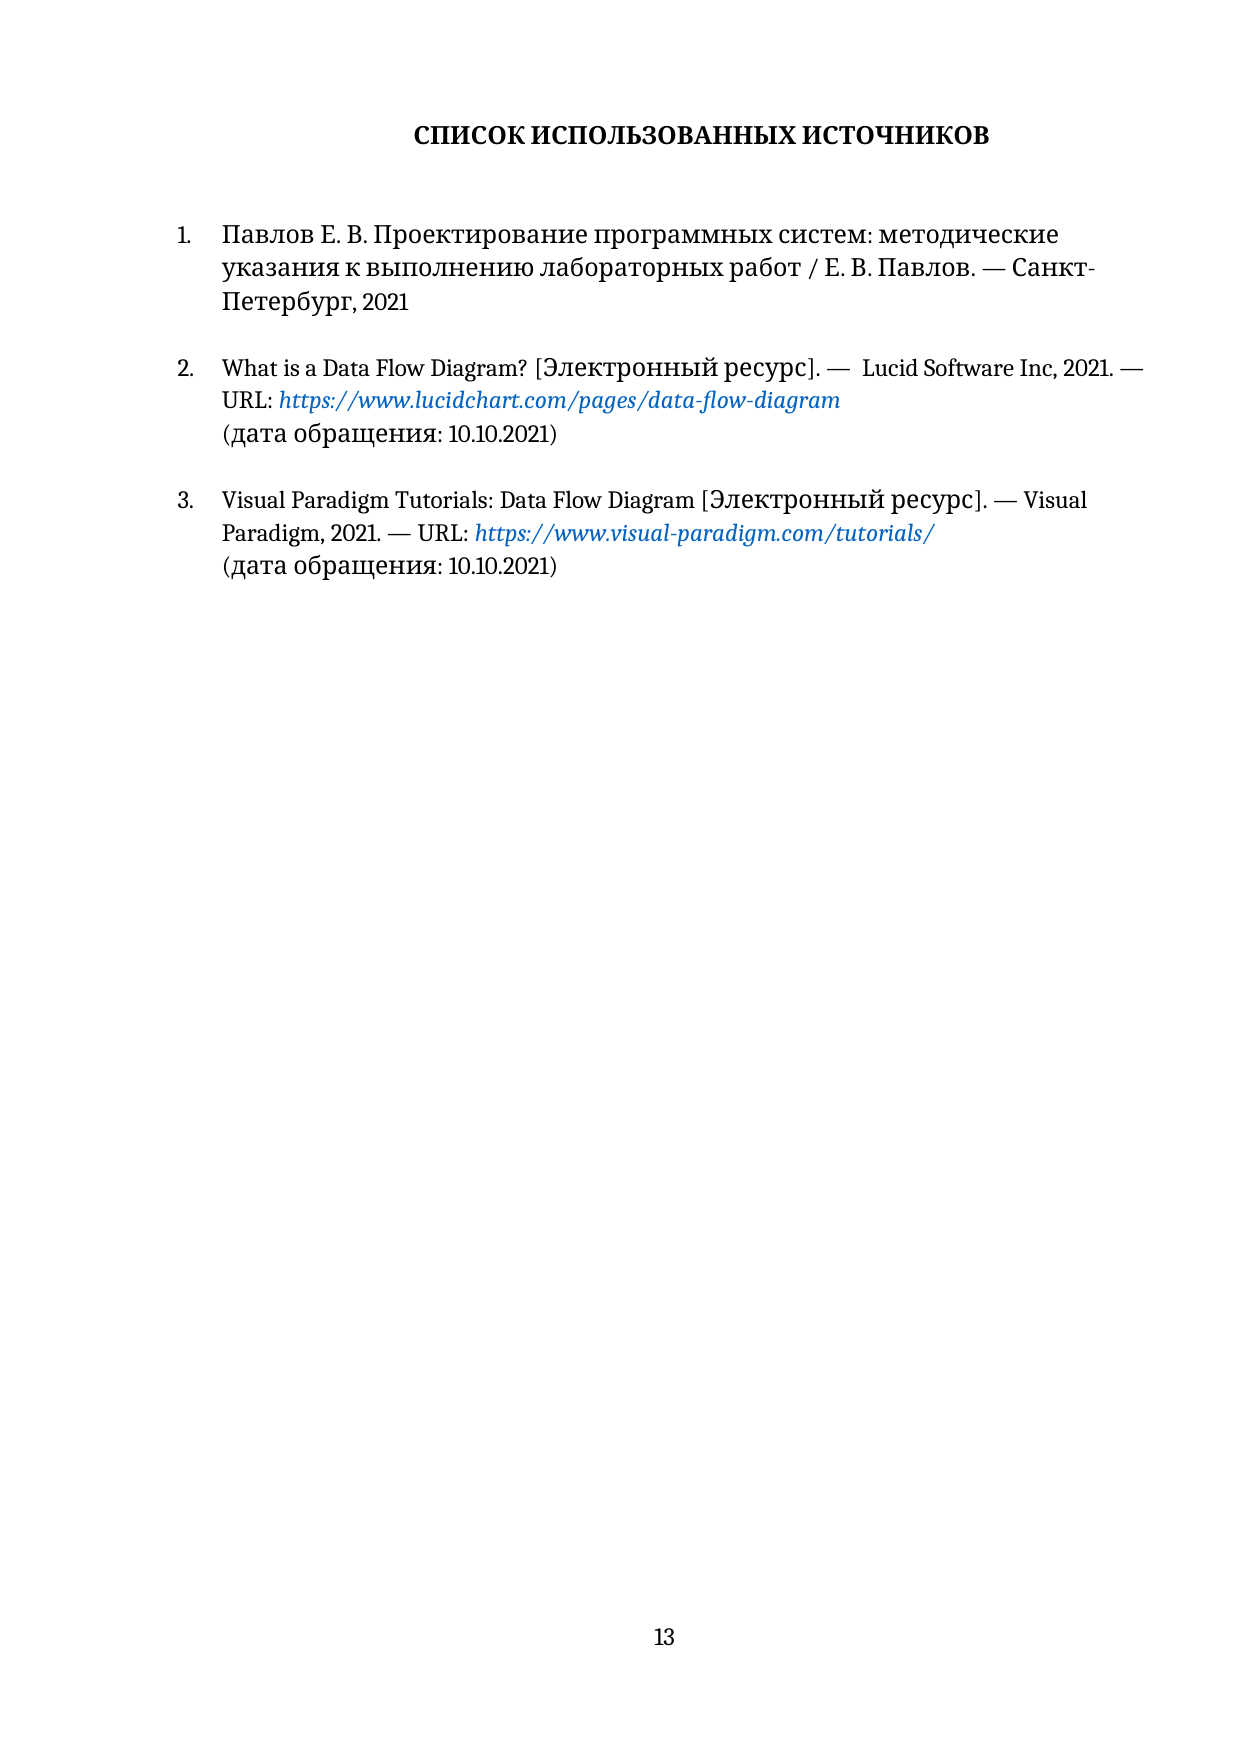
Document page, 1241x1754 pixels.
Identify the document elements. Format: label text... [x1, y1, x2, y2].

list Павлов Е. В. Проектирование программных систем: методические указания к выполнению лабораторных работ / Е. В. Павлов. — Санкт-Петербург, 2021 [177, 221, 1152, 316]
text СПИСОК ИСПОЛЬЗОВАННЫХ ИСТОЧНИКОВ [251, 122, 1152, 151]
list Visual Paradigm Tutorials: Data Flow Diagram [Электронный ресурс]. — Visual Paradigm, 2021. — URL: https://www.visual-paradigm.com/tutorials/ (дата обращения: 10.10.2021) [177, 486, 1152, 580]
list What is a Data Flow Diagram? [Электронный ресурс]. — Lucid Software Inc, 2021. — URL: https://www.lucidchart.com/pages/data-flow-diagram (дата обращения: 10.10.2021) [177, 353, 1152, 448]
